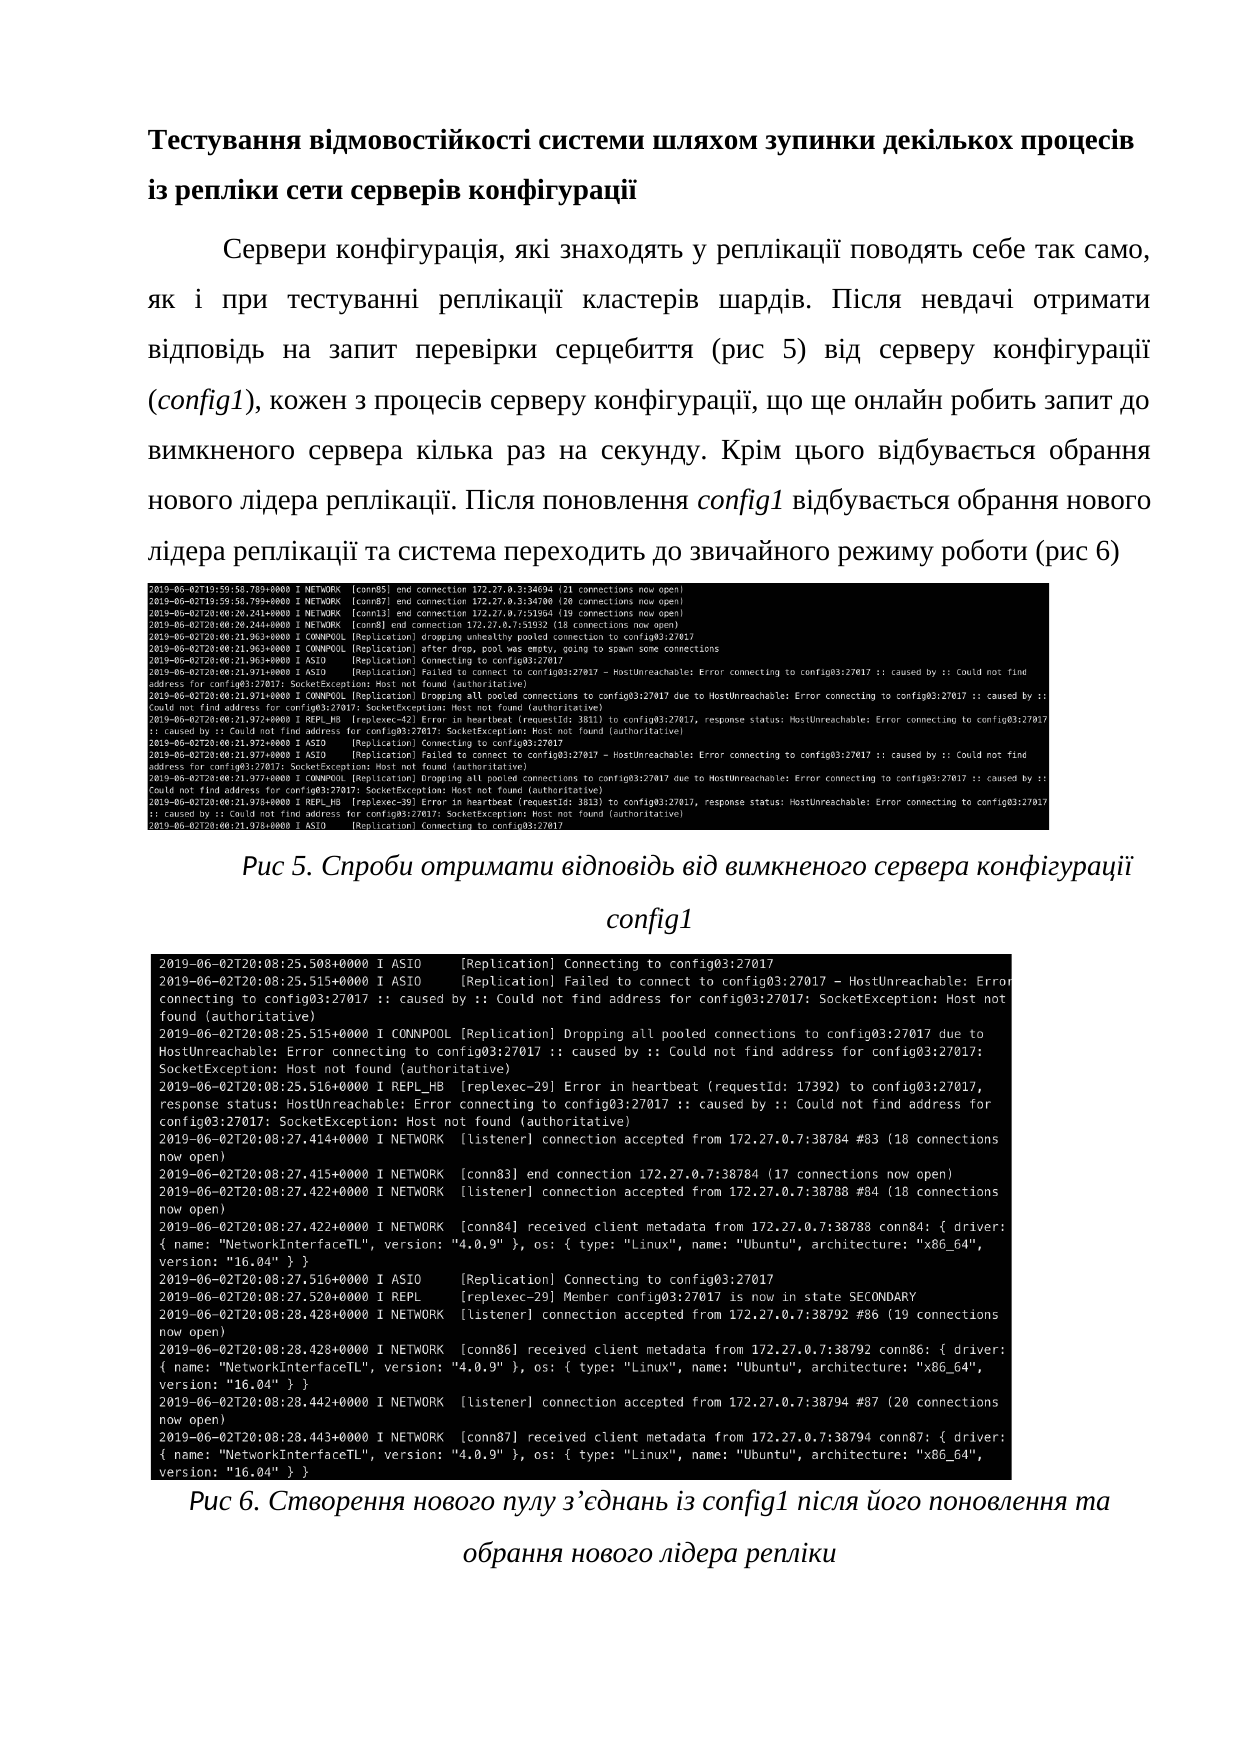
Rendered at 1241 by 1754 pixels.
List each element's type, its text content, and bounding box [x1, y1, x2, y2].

picture [147, 583, 1050, 830]
text Сервери конфігурація, які знаходять у реплікації поводять себе так само, як і при тестуванні реплікації кластерів шардів. Після невдачі отримати відповідь на запит перевірки серцебиття (рис 5) від серверу конфігурації (config1), кожен з процесів серверу конфігурації, що ще онлайн робить запит до вимкненого сервера кілька раз на секунду. Крім цього відбувається обрання нового лідера реплікації. Після поновлення config1 відбувається обрання нового лідера реплікації та система переходить до звичайного режиму роботи (рис 6) [148, 231, 1152, 566]
text config1 [148, 901, 1152, 934]
picture [150, 954, 1012, 1480]
text Рис 6. Створення нового пулу з’єднань із config1 після його поновлення та обрання нового лідера репліки [148, 1482, 1152, 1568]
text Рис 5. Спроби отримати відповідь від вимкненого сервера конфігурації [148, 847, 1152, 883]
subtitle Тестування відмовостійкості системи шляхом зупинки декількох процесів із репліки сети серверів конфігурації [148, 122, 1152, 206]
